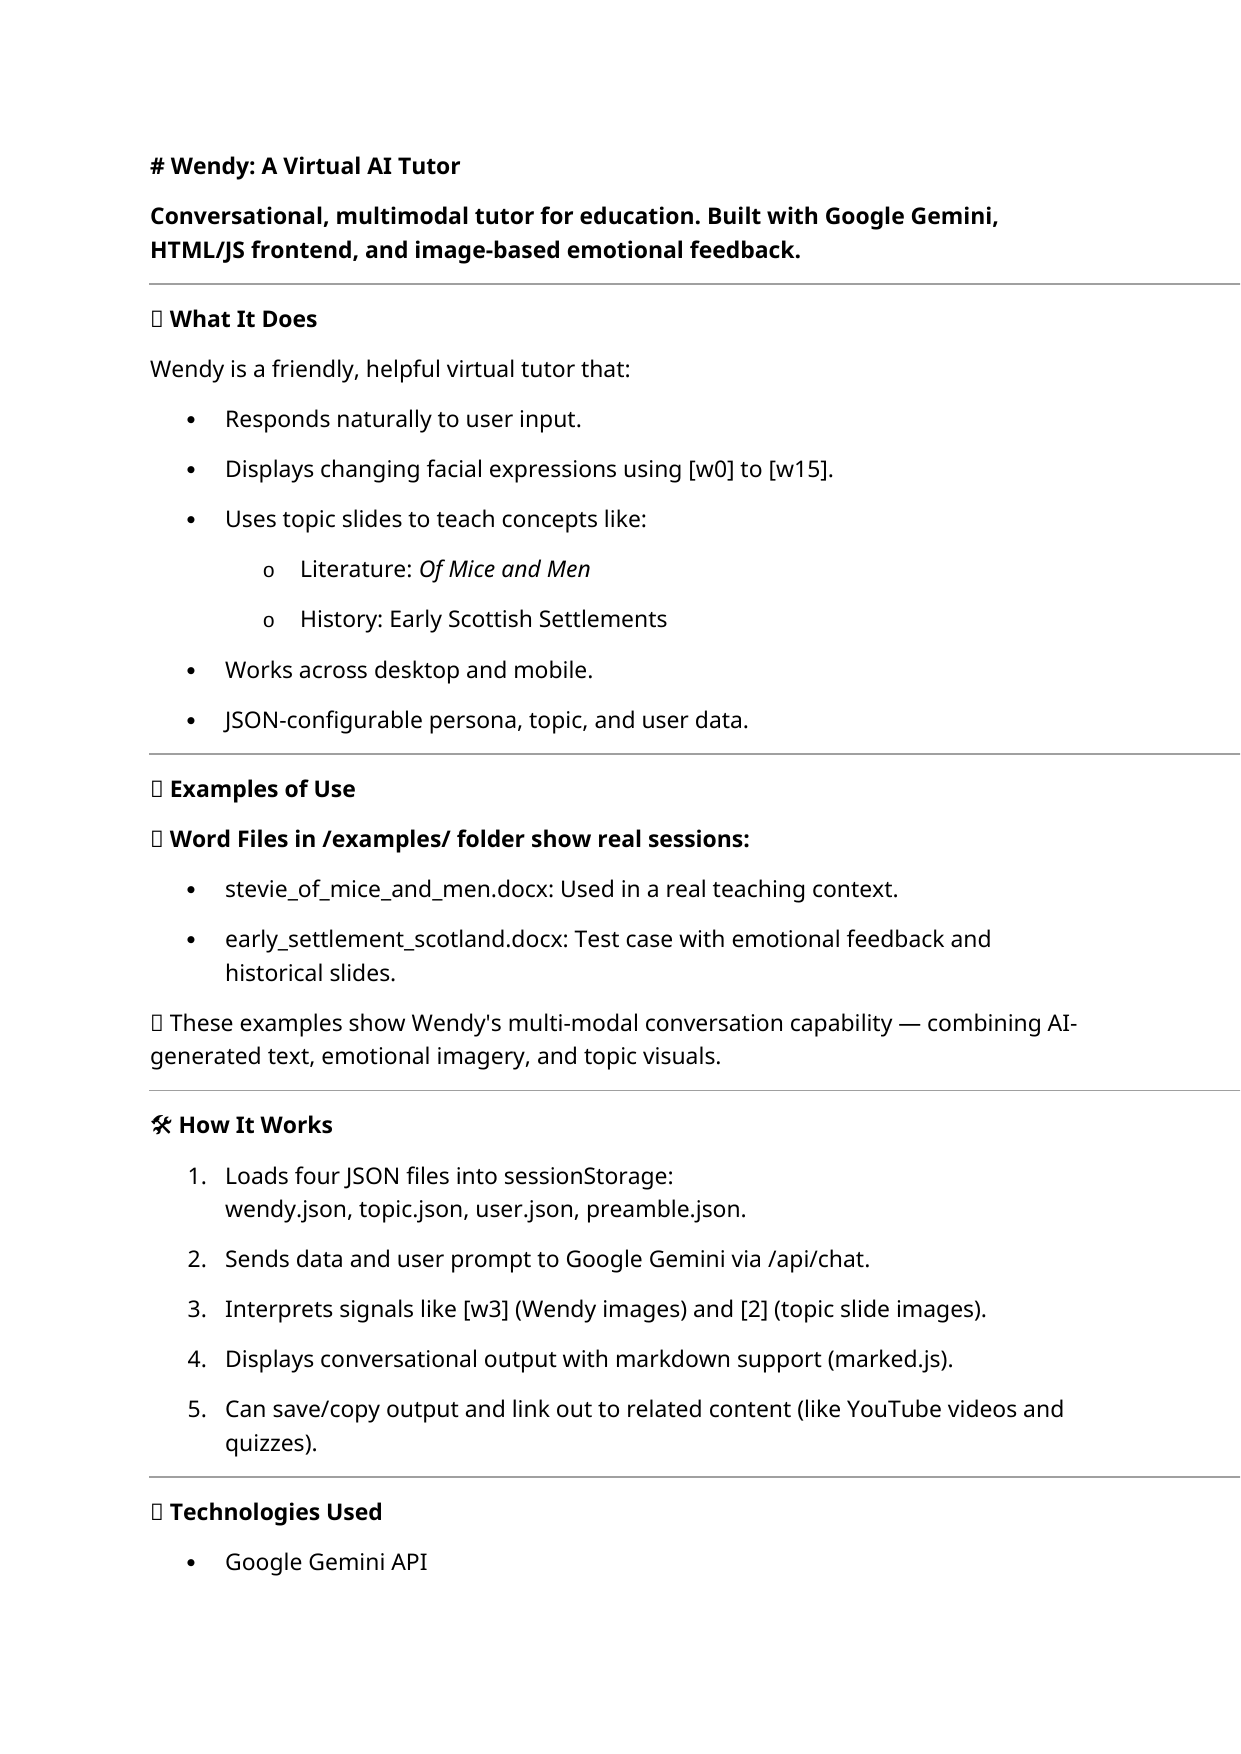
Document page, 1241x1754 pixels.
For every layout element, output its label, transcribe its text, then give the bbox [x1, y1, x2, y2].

list Google Gemini API [187, 1546, 1090, 1577]
text 💡 What It Does [150, 303, 1090, 334]
text 💬 These examples show Wendy's multi-modal conversation capability — combining AI-generated text, emotional imagery, and topic visuals. [150, 1007, 1090, 1071]
list stevie_of_mice_and_men.docx: Used in a real teaching context. [187, 873, 1090, 904]
list Literature: Of Mice and Men [262, 553, 1090, 584]
text # Wendy: A Virtual AI Tutor [150, 150, 1090, 181]
list Uses topic slides to teach concepts like: [187, 503, 1090, 534]
list Interprets signals like [w3] (Wendy images) and [2] (topic slide images). [187, 1293, 1090, 1324]
text 🔧 Technologies Used [150, 1496, 1090, 1527]
list Displays conversational output with markdown support (marked.js). [187, 1343, 1090, 1374]
list Displays changing facial expressions using [w0] to [w15]. [187, 453, 1090, 484]
list Loads four JSON files into sessionStorage: wendy.json, topic.json, user.json, preamble.json. [187, 1159, 1090, 1224]
list JSON-configurable persona, topic, and user data. [187, 704, 1090, 735]
text Conversational, multimodal tutor for education. Built with Google Gemini, HTML/JS frontend, and image-based emotional feedback. [150, 200, 1090, 265]
text 📄 Word Files in /examples/ folder show real sessions: [150, 823, 1090, 854]
list Works across desktop and mobile. [187, 653, 1090, 685]
list Can save/copy output and link out to related content (like YouTube videos and quizzes). [187, 1393, 1090, 1458]
list History: Early Scottish Settlements [262, 603, 1090, 635]
text 🛠️ How It Works [150, 1109, 1090, 1141]
list Responds naturally to user input. [187, 403, 1090, 434]
list early_settlement_scotland.docx: Test case with emotional feedback and historical slides. [187, 923, 1090, 988]
list Sends data and user prompt to Google Gemini via /api/chat. [187, 1243, 1090, 1274]
text 📂 Examples of Use [150, 773, 1090, 804]
text Wendy is a friendly, helpful virtual tutor that: [150, 353, 1090, 384]
